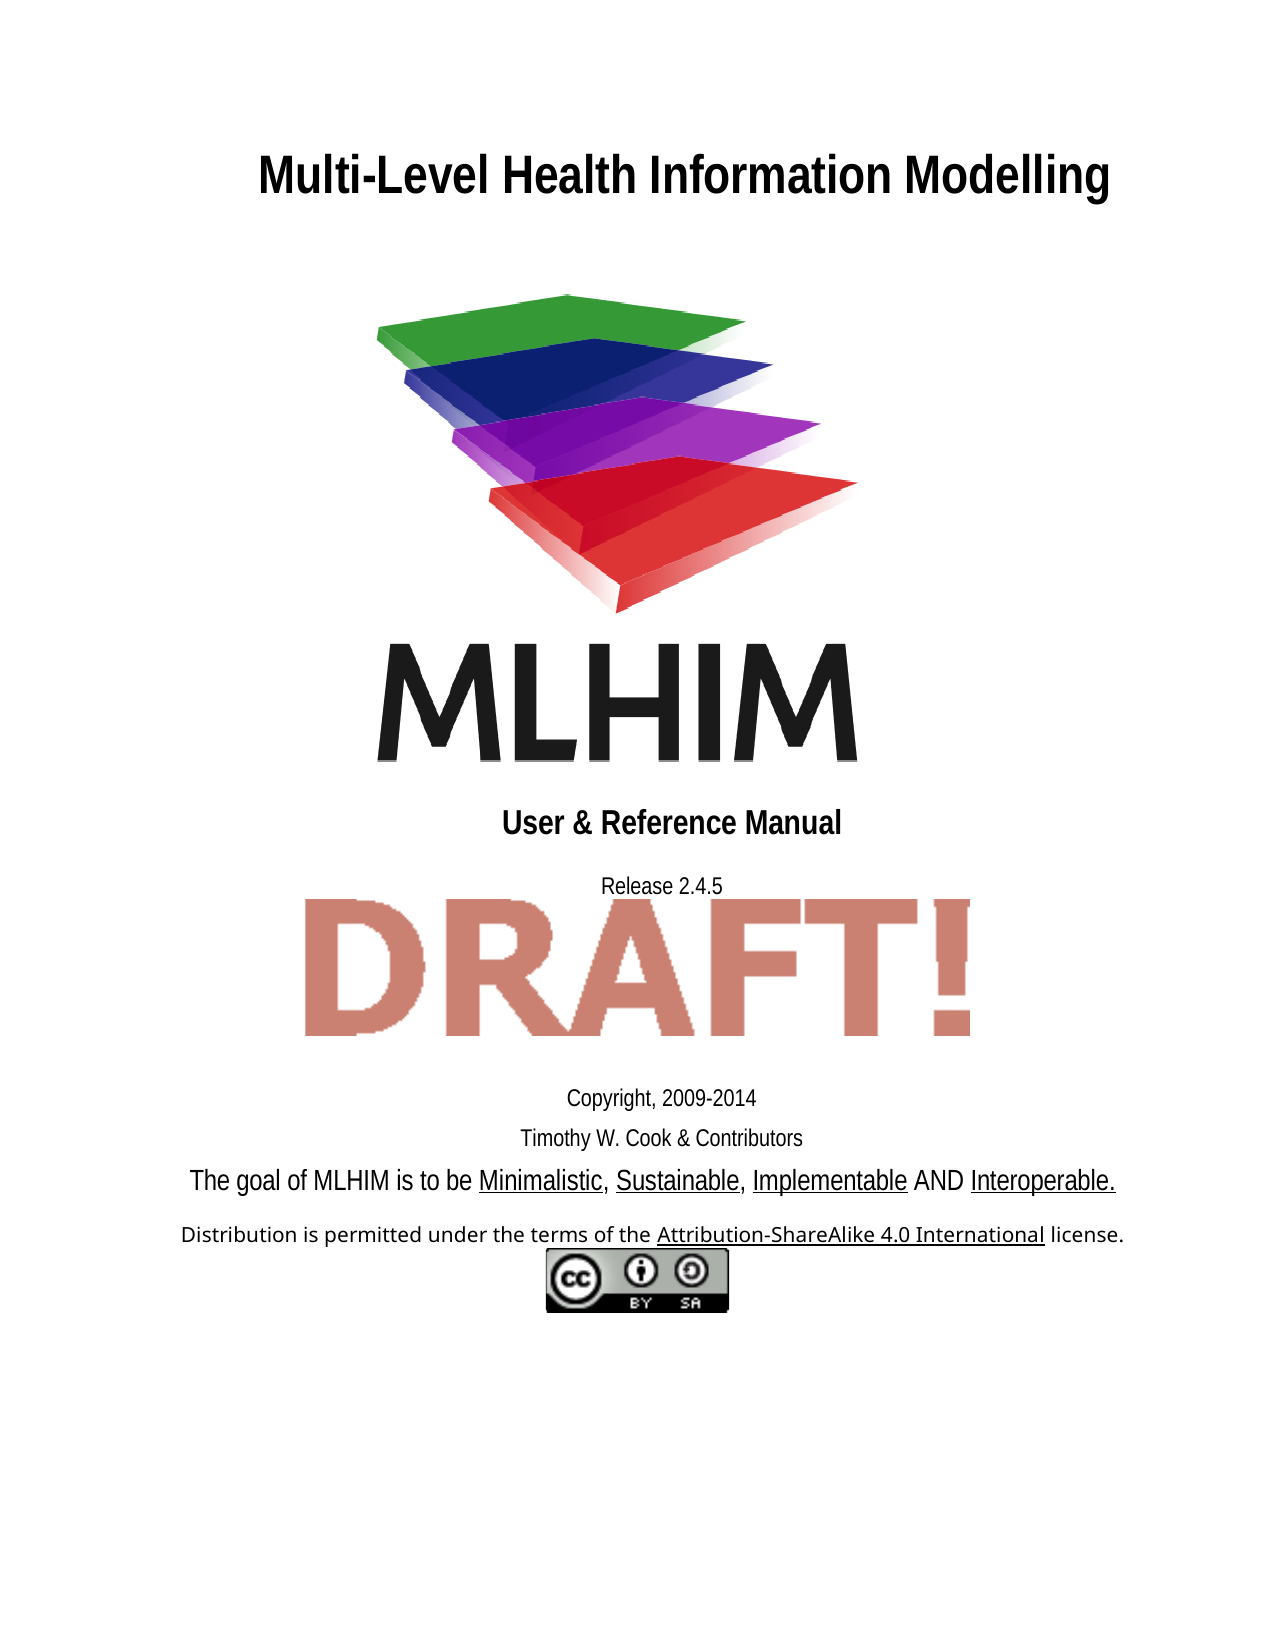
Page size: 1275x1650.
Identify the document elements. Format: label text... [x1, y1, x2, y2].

text Timothy W. Cook & Contributors [118, 1124, 1157, 1151]
text The goal of MLHIM is to be Minimalistic, Sustainable, Implementable AND Interoperable. [118, 1163, 1157, 1196]
text Release 2.4.5 [118, 872, 1157, 900]
title Multi-Level Health Information Modelling [118, 143, 1157, 205]
text Copyright, 2009-2014 [118, 1084, 1157, 1112]
text Distribution is permitted under the terms of the Attribution-ShareAlike 4.0 International license. [118, 1220, 1157, 1248]
picture [305, 899, 970, 1036]
title User & Reference Manual [118, 802, 1157, 842]
picture [545, 1248, 730, 1313]
